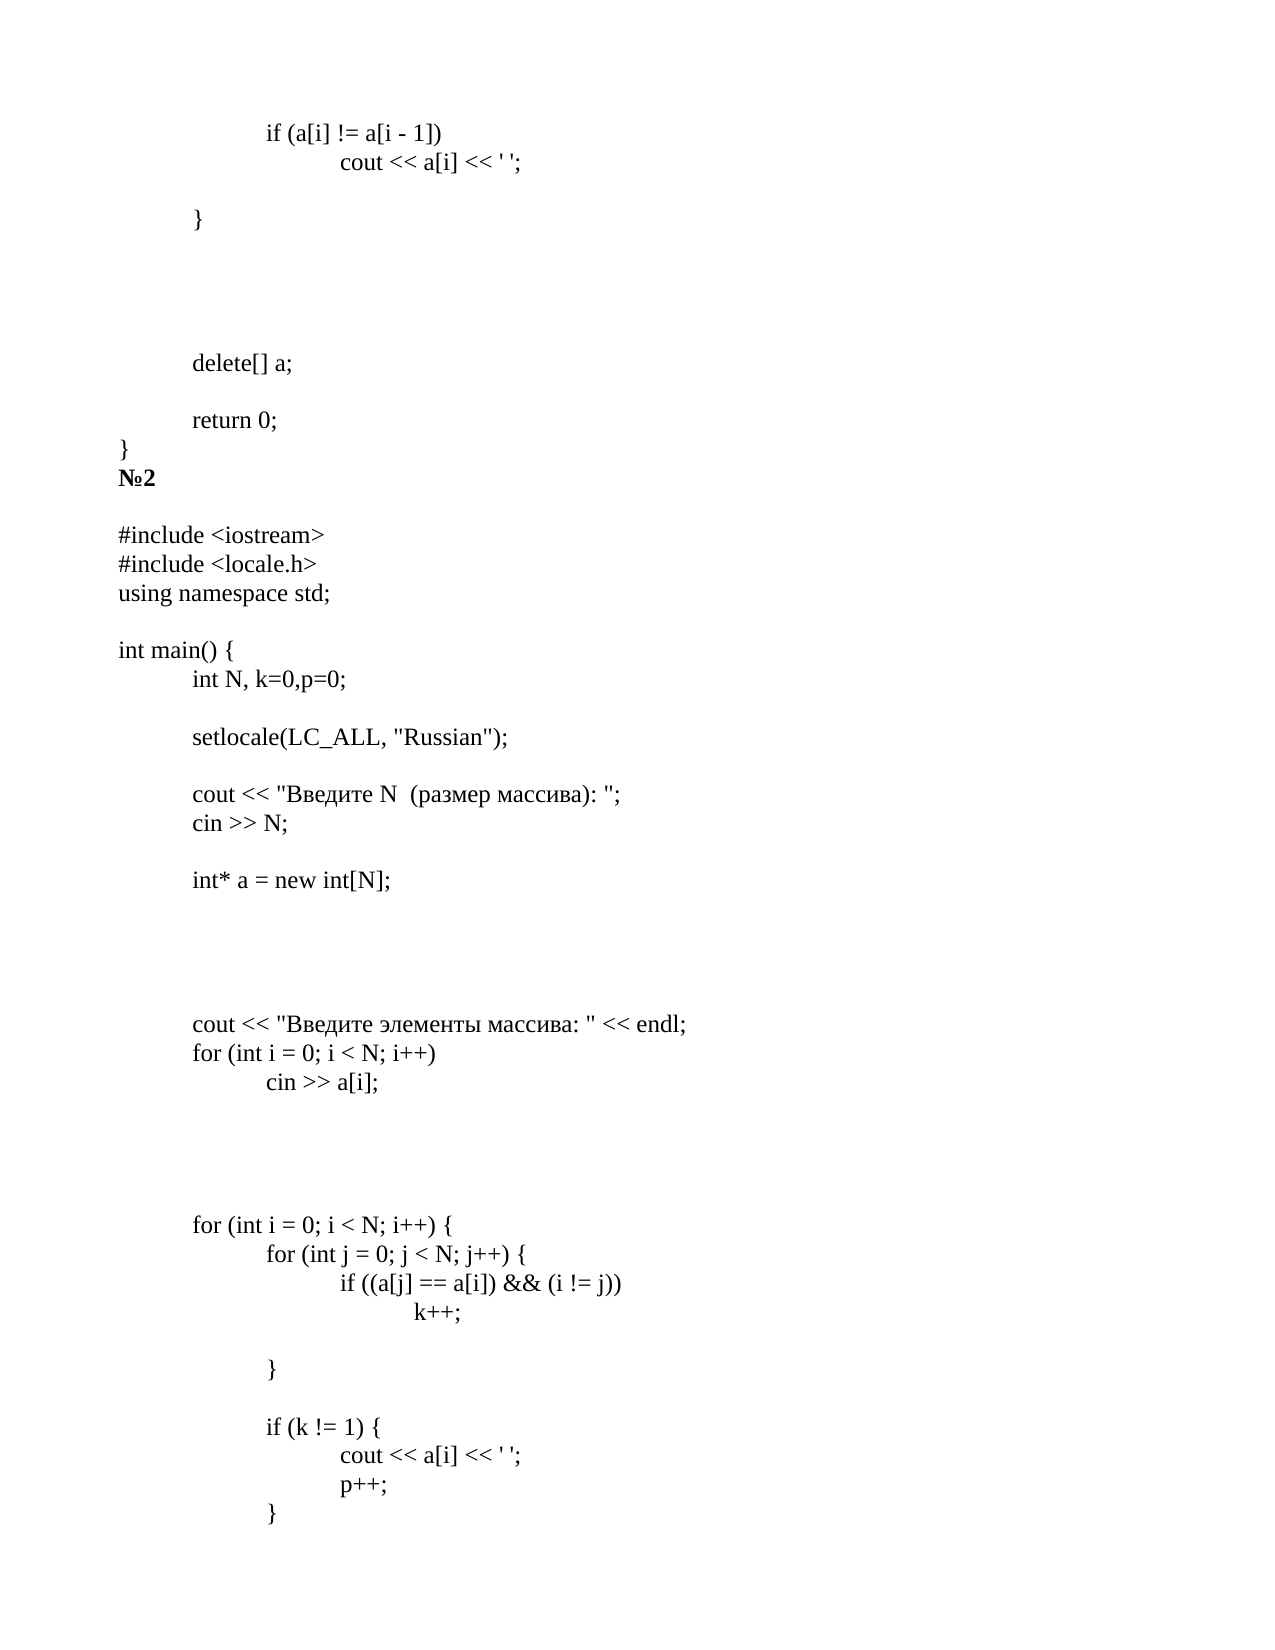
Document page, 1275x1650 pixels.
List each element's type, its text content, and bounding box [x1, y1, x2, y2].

text } [118, 1354, 1157, 1383]
text int N, k=0,p=0; [118, 664, 1157, 693]
text } [118, 204, 1157, 233]
text #include <iostream> [118, 521, 1157, 549]
text if (a[i] != a[i - 1]) [118, 118, 1157, 147]
text } [118, 1498, 1157, 1527]
text if (k != 1) { [118, 1412, 1157, 1441]
text cout << a[i] << ' '; [118, 1441, 1157, 1469]
text setlocale(LC_ALL, "Russian"); [118, 722, 1157, 751]
text for (int i = 0; i < N; i++) [118, 1038, 1157, 1067]
text cin >> N; [118, 808, 1157, 837]
text if ((a[j] == a[i]) && (i != j)) [118, 1268, 1157, 1297]
text k++; [118, 1297, 1157, 1326]
text #include <locale.h> [118, 549, 1157, 578]
text cout << "Введите N (размер массива): "; [118, 779, 1157, 808]
text cin >> a[i]; [118, 1067, 1157, 1096]
text int* a = new int[N]; [118, 866, 1157, 894]
text for (int i = 0; i < N; i++) { [118, 1211, 1157, 1239]
text } [118, 434, 1157, 463]
text return 0; [118, 406, 1157, 434]
text cout << "Введите элементы массива: " << endl; [118, 1009, 1157, 1038]
text using namespace std; [118, 578, 1157, 607]
text for (int j = 0; j < N; j++) { [118, 1239, 1157, 1268]
text cout << a[i] << ' '; [118, 147, 1157, 176]
text int main() { [118, 636, 1157, 664]
text №2 [118, 463, 1157, 492]
text delete[] a; [118, 348, 1157, 377]
text p++; [118, 1469, 1157, 1498]
